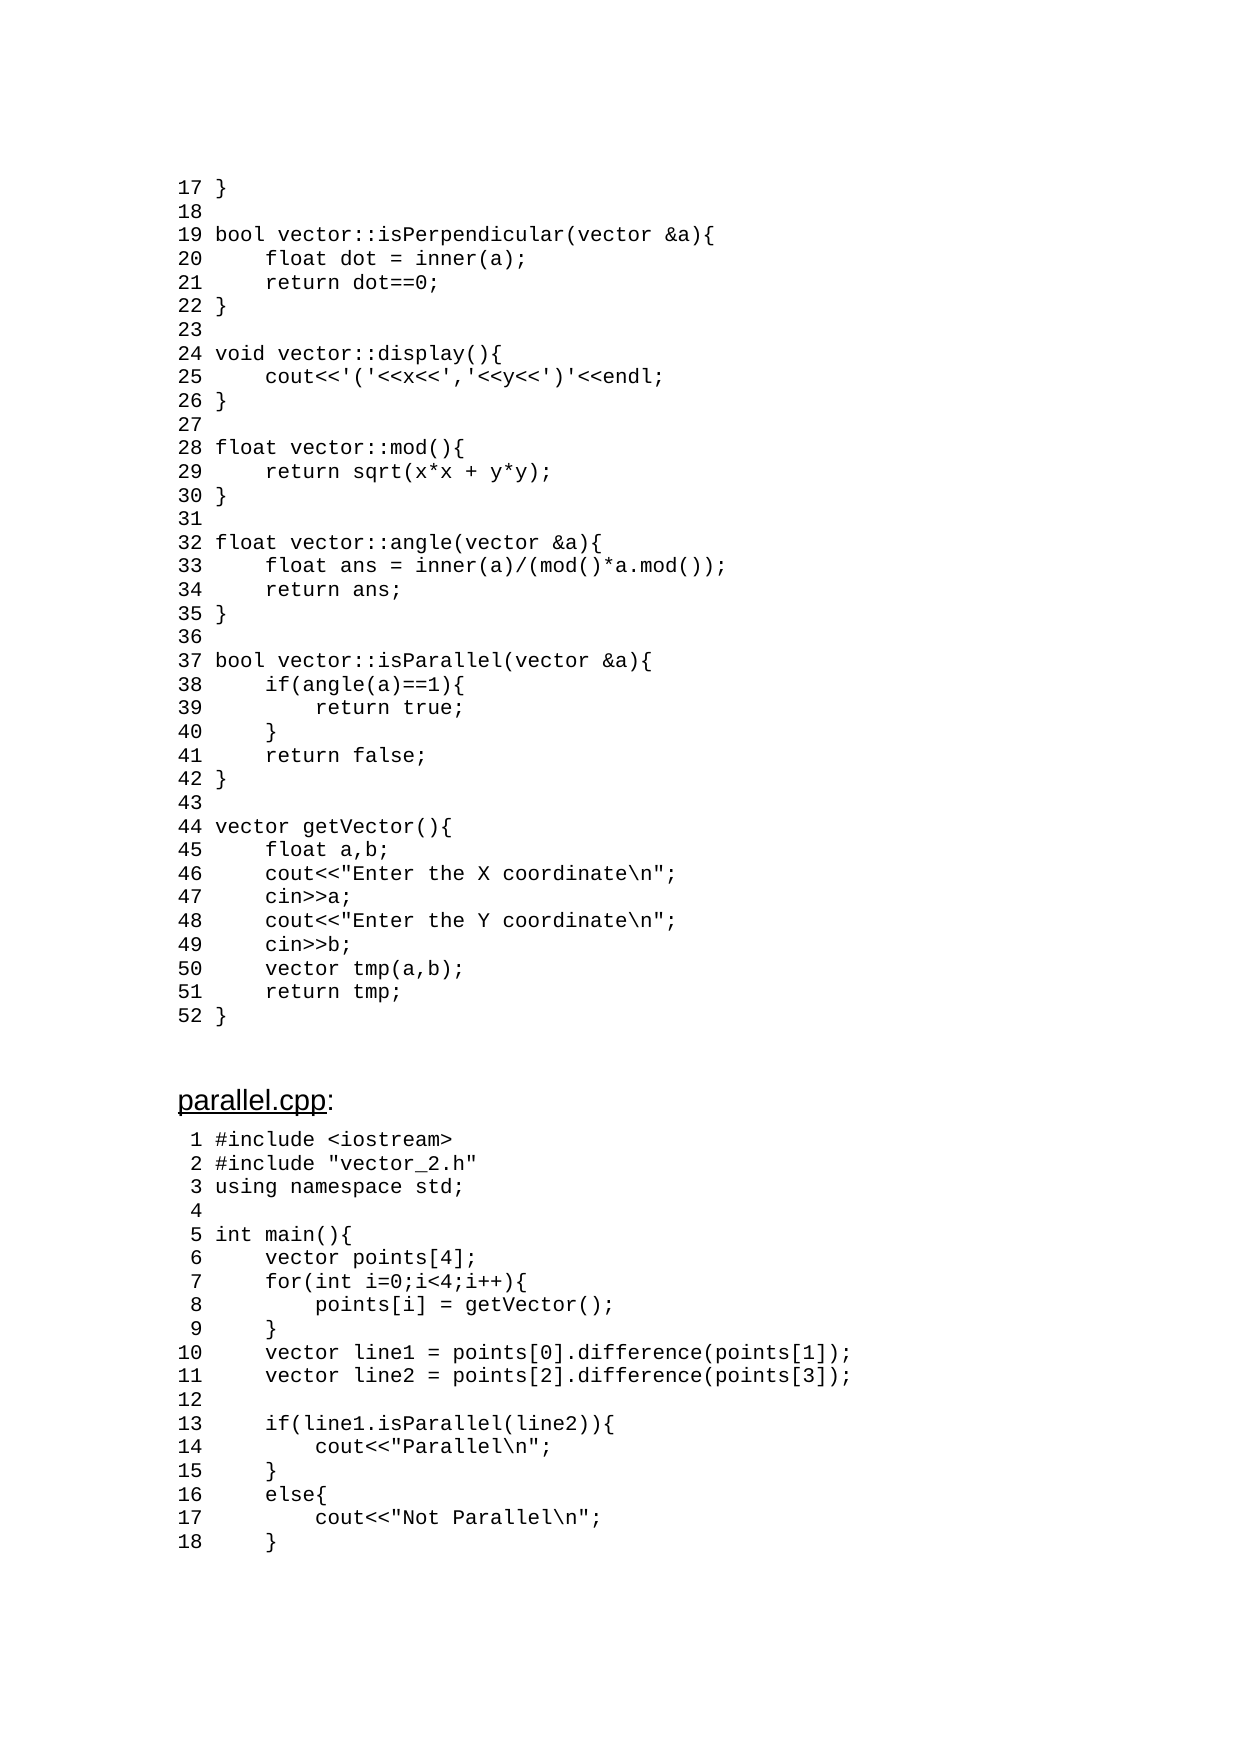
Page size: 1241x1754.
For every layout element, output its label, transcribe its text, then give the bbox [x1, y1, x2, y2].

text 20 float dot = inner(a); [177, 248, 1122, 272]
text 38 if(angle(a)==1){ [177, 674, 1122, 697]
subtitle parallel.cpp: [177, 1083, 1122, 1116]
text 31 [177, 508, 1122, 532]
text 2 #include "vector_2.h" [177, 1153, 1122, 1176]
text 15 } [177, 1460, 1122, 1484]
text 18 } [177, 1531, 1122, 1554]
text 24 void vector::display(){ [177, 343, 1122, 366]
text 11 vector line2 = points[2].difference(points[3]); [177, 1365, 1122, 1389]
text 52 } [177, 1005, 1122, 1028]
text 19 bool vector::isPerpendicular(vector &a){ [177, 224, 1122, 248]
text 32 float vector::angle(vector &a){ [177, 532, 1122, 556]
text 5 int main(){ [177, 1223, 1122, 1247]
text 41 return false; [177, 745, 1122, 768]
text 10 vector line1 = points[0].difference(points[1]); [177, 1342, 1122, 1365]
text 6 vector points[4]; [177, 1247, 1122, 1271]
text 49 cin>>b; [177, 934, 1122, 957]
text 48 cout<<"Enter the Y coordinate\n"; [177, 910, 1122, 934]
text 51 return tmp; [177, 981, 1122, 1005]
text 21 return dot==0; [177, 272, 1122, 295]
text 17 cout<<"Not Parallel\n"; [177, 1507, 1122, 1531]
text 44 vector getVector(){ [177, 816, 1122, 839]
text 35 } [177, 603, 1122, 626]
text 29 return sqrt(x*x + y*y); [177, 461, 1122, 484]
text 17 } [177, 177, 1122, 201]
text 25 cout<<'('<<x<<','<<y<<')'<<endl; [177, 366, 1122, 390]
text 26 } [177, 390, 1122, 414]
text 46 cout<<"Enter the X coordinate\n"; [177, 863, 1122, 887]
text 28 float vector::mod(){ [177, 437, 1122, 461]
text 22 } [177, 295, 1122, 319]
text 1 #include <iostream> [177, 1129, 1122, 1153]
text 18 [177, 201, 1122, 224]
text 37 bool vector::isParallel(vector &a){ [177, 650, 1122, 674]
text 9 } [177, 1318, 1122, 1342]
text 16 else{ [177, 1484, 1122, 1507]
text 13 if(line1.isParallel(line2)){ [177, 1413, 1122, 1436]
text 40 } [177, 721, 1122, 745]
text 27 [177, 414, 1122, 437]
text 14 cout<<"Parallel\n"; [177, 1436, 1122, 1460]
text 30 } [177, 484, 1122, 508]
text 42 } [177, 768, 1122, 792]
text 23 [177, 319, 1122, 343]
text 34 return ans; [177, 579, 1122, 603]
text 47 cin>>a; [177, 887, 1122, 910]
text 36 [177, 626, 1122, 650]
text 39 return true; [177, 697, 1122, 721]
text 45 float a,b; [177, 839, 1122, 863]
text 8 points[i] = getVector(); [177, 1294, 1122, 1318]
text 3 using namespace std; [177, 1176, 1122, 1200]
text 12 [177, 1389, 1122, 1413]
text 7 for(int i=0;i<4;i++){ [177, 1271, 1122, 1294]
text 50 vector tmp(a,b); [177, 957, 1122, 981]
text 43 [177, 792, 1122, 816]
text 4 [177, 1200, 1122, 1223]
text 33 float ans = inner(a)/(mod()*a.mod()); [177, 556, 1122, 579]
